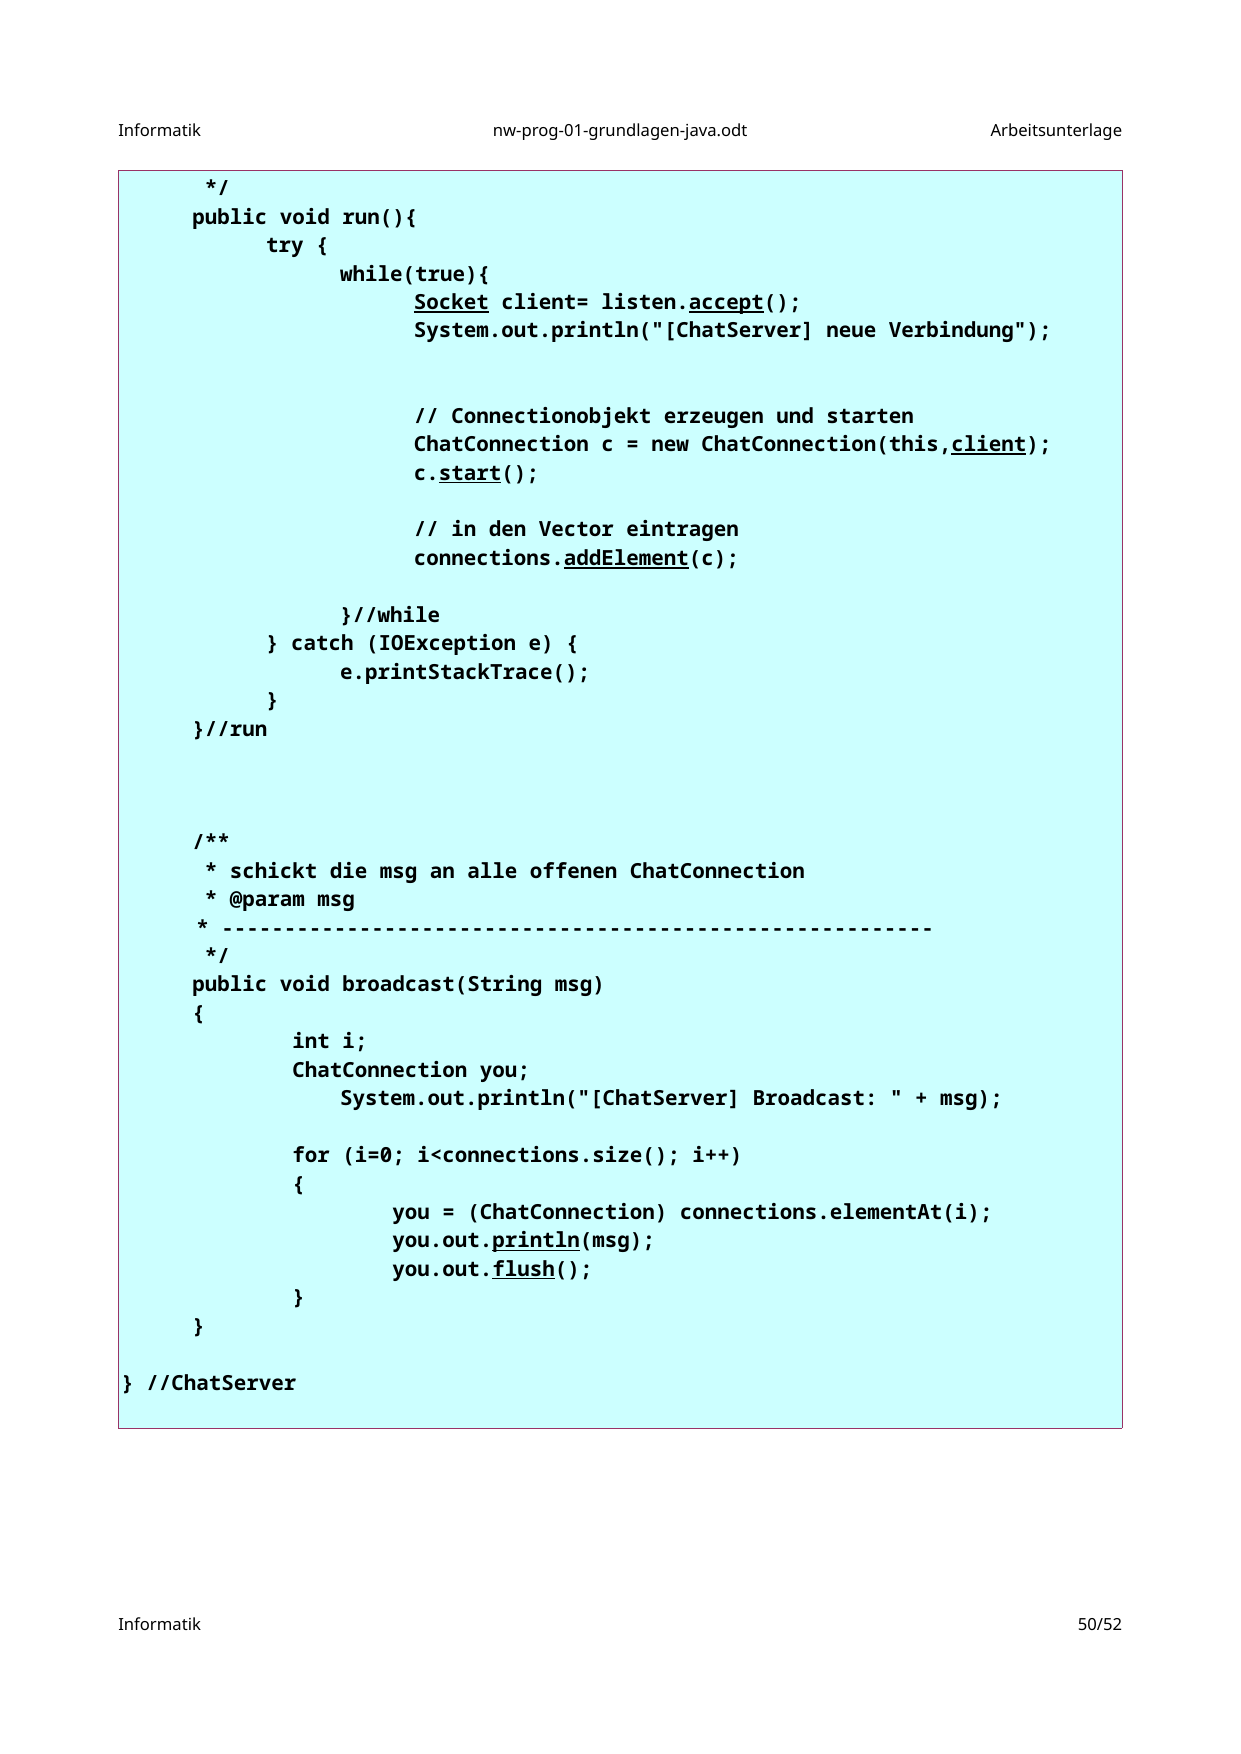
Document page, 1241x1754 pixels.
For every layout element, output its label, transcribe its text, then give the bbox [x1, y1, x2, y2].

text ChatConnection c = new ChatConnection(this,client); [119, 426, 1122, 455]
text /** [119, 824, 1122, 853]
text public void run(){ [119, 199, 1122, 227]
text int i; [119, 1023, 1122, 1052]
text }//run [119, 711, 1122, 739]
text } [119, 1279, 1122, 1308]
text } //ChatServer [119, 1365, 1122, 1428]
text System.out.println("[ChatServer] Broadcast: " + msg); [119, 1080, 1122, 1109]
text System.out.println("[ChatServer] neue Verbindung"); [119, 312, 1122, 341]
text try { [119, 227, 1122, 256]
text { [119, 995, 1122, 1023]
text */ [119, 938, 1122, 967]
text } catch (IOException e) { [119, 625, 1122, 654]
text ChatConnection you; [119, 1052, 1122, 1080]
text } [119, 1308, 1122, 1336]
text connections.addElement(c); [119, 540, 1122, 568]
text */ [119, 171, 1122, 199]
text * @param msg * --------------------------------------------------------- [119, 881, 1122, 938]
text }//while [119, 597, 1122, 625]
text for (i=0; i<connections.size(); i++) [119, 1137, 1122, 1166]
text { [119, 1166, 1122, 1194]
text while(true){ [119, 256, 1122, 284]
text Socket client= listen.accept(); [119, 284, 1122, 312]
text you.out.flush(); [119, 1251, 1122, 1279]
text c.start(); [119, 455, 1122, 483]
text * schickt die msg an alle offenen ChatConnection [119, 853, 1122, 881]
text e.printStackTrace(); [119, 654, 1122, 682]
text } [119, 682, 1122, 711]
text you = (ChatConnection) connections.elementAt(i); [119, 1194, 1122, 1222]
text you.out.println(msg); [119, 1222, 1122, 1251]
text // Connectionobjekt erzeugen und starten [119, 398, 1122, 426]
text public void broadcast(String msg) [119, 967, 1122, 995]
text // in den Vector eintragen [119, 512, 1122, 540]
